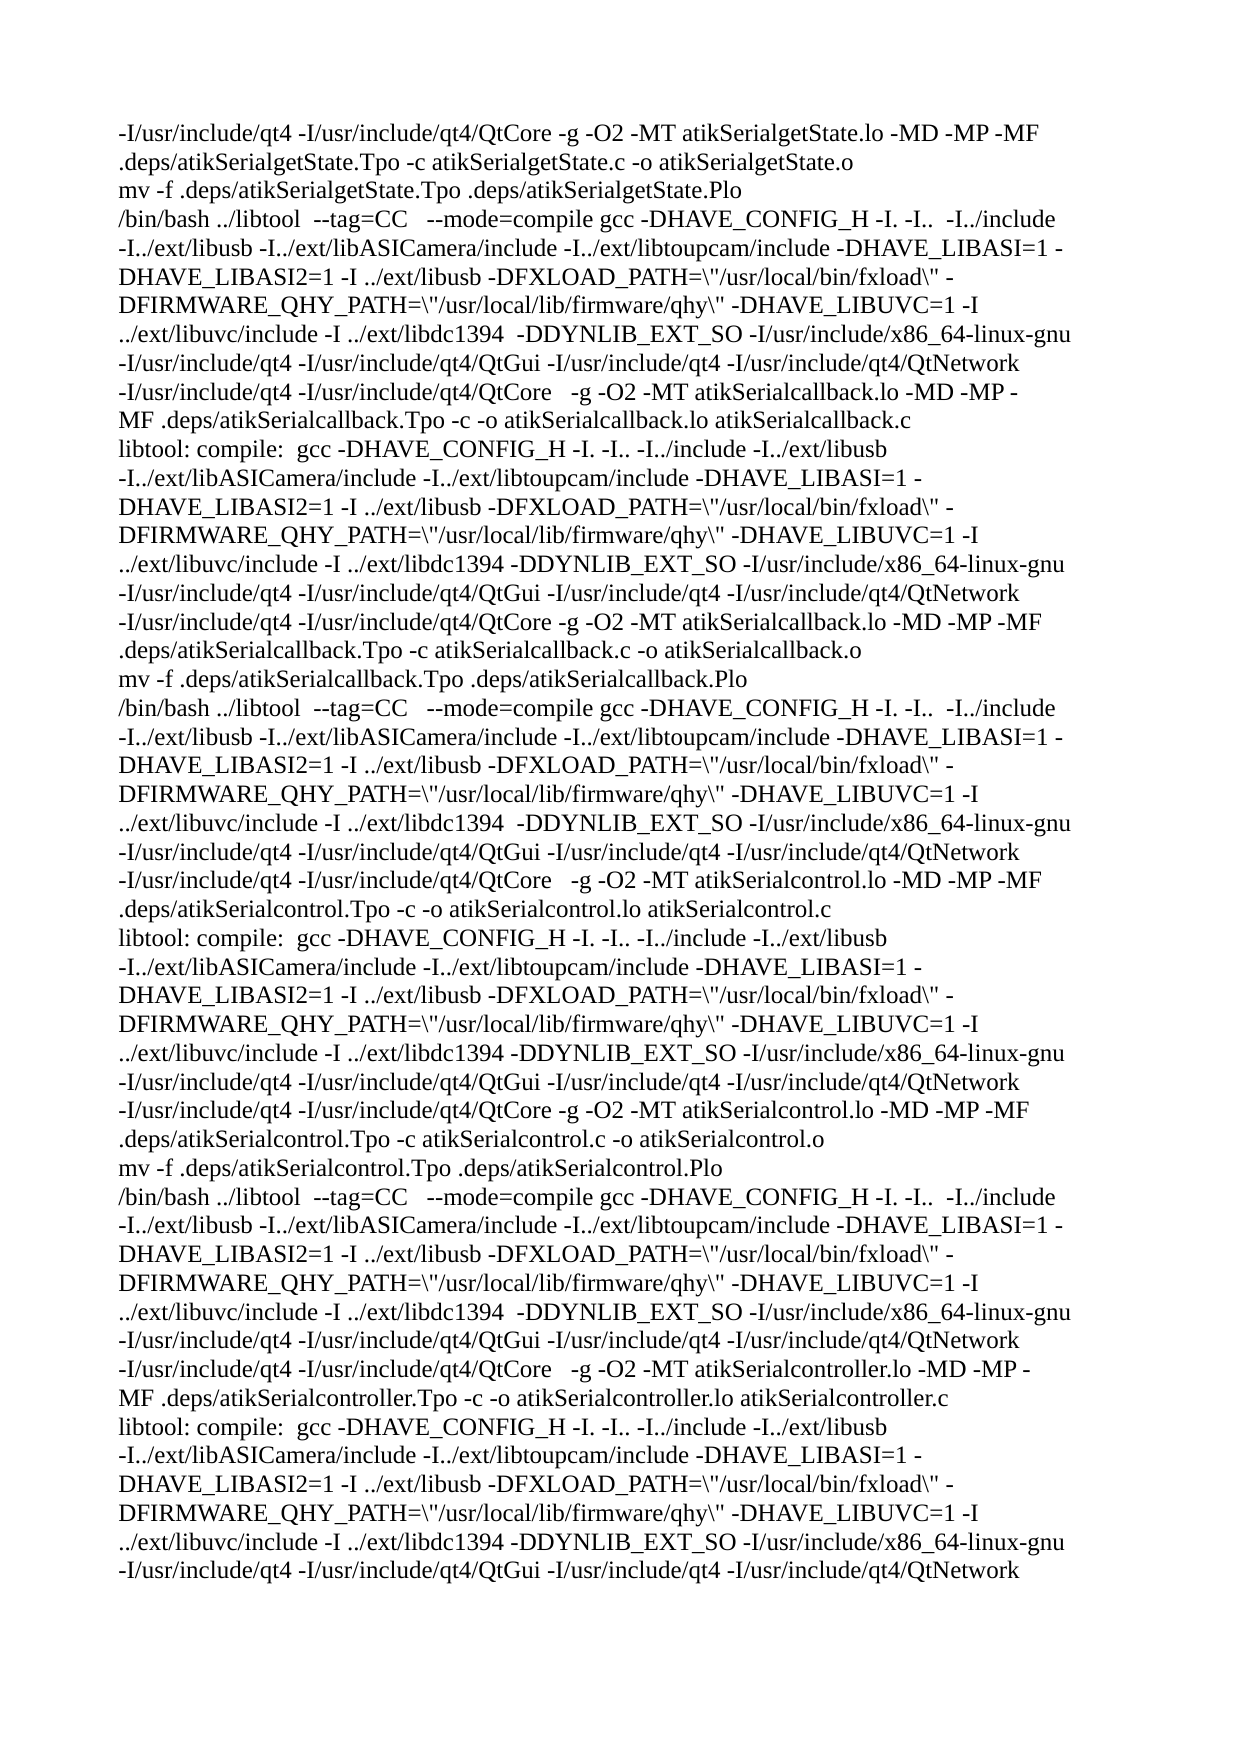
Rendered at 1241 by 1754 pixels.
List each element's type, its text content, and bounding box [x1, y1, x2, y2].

text libtool: compile: gcc -DHAVE_CONFIG_H -I. -I.. -I../include -I../ext/libusb -I../ext/libASICamera/include -I../ext/libtoupcam/include -DHAVE_LIBASI=1 -DHAVE_LIBASI2=1 -I ../ext/libusb -DFXLOAD_PATH=\"/usr/local/bin/fxload\" -DFIRMWARE_QHY_PATH=\"/usr/local/lib/firmware/qhy\" -DHAVE_LIBUVC=1 -I ../ext/libuvc/include -I ../ext/libdc1394 -DDYNLIB_EXT_SO -I/usr/include/x86_64-linux-gnu -I/usr/include/qt4 -I/usr/include/qt4/QtGui -I/usr/include/qt4 -I/usr/include/qt4/QtNetwork -I/usr/include/qt4 -I/usr/include/qt4/QtCore -g -O2 -MT atikSerialcallback.lo -MD -MP -MF .deps/atikSerialcallback.Tpo -c atikSerialcallback.c -o atikSerialcallback.o [118, 434, 1122, 664]
text mv -f .deps/atikSerialcontrol.Tpo .deps/atikSerialcontrol.Plo [118, 1153, 1122, 1182]
text mv -f .deps/atikSerialcallback.Tpo .deps/atikSerialcallback.Plo [118, 664, 1122, 693]
text mv -f .deps/atikSerialgetState.Tpo .deps/atikSerialgetState.Plo [118, 176, 1122, 204]
text /bin/bash ../libtool --tag=CC --mode=compile gcc -DHAVE_CONFIG_H -I. -I.. -I../include -I../ext/libusb -I../ext/libASICamera/include -I../ext/libtoupcam/include -DHAVE_LIBASI=1 -DHAVE_LIBASI2=1 -I ../ext/libusb -DFXLOAD_PATH=\"/usr/local/bin/fxload\" -DFIRMWARE_QHY_PATH=\"/usr/local/lib/firmware/qhy\" -DHAVE_LIBUVC=1 -I ../ext/libuvc/include -I ../ext/libdc1394 -DDYNLIB_EXT_SO -I/usr/include/x86_64-linux-gnu -I/usr/include/qt4 -I/usr/include/qt4/QtGui -I/usr/include/qt4 -I/usr/include/qt4/QtNetwork -I/usr/include/qt4 -I/usr/include/qt4/QtCore -g -O2 -MT atikSerialcontroller.lo -MD -MP -MF .deps/atikSerialcontroller.Tpo -c -o atikSerialcontroller.lo atikSerialcontroller.c [118, 1182, 1122, 1412]
text libtool: compile: gcc -DHAVE_CONFIG_H -I. -I.. -I../include -I../ext/libusb -I../ext/libASICamera/include -I../ext/libtoupcam/include -DHAVE_LIBASI=1 -DHAVE_LIBASI2=1 -I ../ext/libusb -DFXLOAD_PATH=\"/usr/local/bin/fxload\" -DFIRMWARE_QHY_PATH=\"/usr/local/lib/firmware/qhy\" -DHAVE_LIBUVC=1 -I ../ext/libuvc/include -I ../ext/libdc1394 -DDYNLIB_EXT_SO -I/usr/include/x86_64-linux-gnu -I/usr/include/qt4 -I/usr/include/qt4/QtGui -I/usr/include/qt4 -I/usr/include/qt4/QtNetwork [118, 1412, 1122, 1584]
text -I/usr/include/qt4 -I/usr/include/qt4/QtCore -g -O2 -MT atikSerialgetState.lo -MD -MP -MF .deps/atikSerialgetState.Tpo -c atikSerialgetState.c -o atikSerialgetState.o [118, 118, 1122, 176]
text libtool: compile: gcc -DHAVE_CONFIG_H -I. -I.. -I../include -I../ext/libusb -I../ext/libASICamera/include -I../ext/libtoupcam/include -DHAVE_LIBASI=1 -DHAVE_LIBASI2=1 -I ../ext/libusb -DFXLOAD_PATH=\"/usr/local/bin/fxload\" -DFIRMWARE_QHY_PATH=\"/usr/local/lib/firmware/qhy\" -DHAVE_LIBUVC=1 -I ../ext/libuvc/include -I ../ext/libdc1394 -DDYNLIB_EXT_SO -I/usr/include/x86_64-linux-gnu -I/usr/include/qt4 -I/usr/include/qt4/QtGui -I/usr/include/qt4 -I/usr/include/qt4/QtNetwork -I/usr/include/qt4 -I/usr/include/qt4/QtCore -g -O2 -MT atikSerialcontrol.lo -MD -MP -MF .deps/atikSerialcontrol.Tpo -c atikSerialcontrol.c -o atikSerialcontrol.o [118, 923, 1122, 1153]
text /bin/bash ../libtool --tag=CC --mode=compile gcc -DHAVE_CONFIG_H -I. -I.. -I../include -I../ext/libusb -I../ext/libASICamera/include -I../ext/libtoupcam/include -DHAVE_LIBASI=1 -DHAVE_LIBASI2=1 -I ../ext/libusb -DFXLOAD_PATH=\"/usr/local/bin/fxload\" -DFIRMWARE_QHY_PATH=\"/usr/local/lib/firmware/qhy\" -DHAVE_LIBUVC=1 -I ../ext/libuvc/include -I ../ext/libdc1394 -DDYNLIB_EXT_SO -I/usr/include/x86_64-linux-gnu -I/usr/include/qt4 -I/usr/include/qt4/QtGui -I/usr/include/qt4 -I/usr/include/qt4/QtNetwork -I/usr/include/qt4 -I/usr/include/qt4/QtCore -g -O2 -MT atikSerialcallback.lo -MD -MP -MF .deps/atikSerialcallback.Tpo -c -o atikSerialcallback.lo atikSerialcallback.c [118, 204, 1122, 434]
text /bin/bash ../libtool --tag=CC --mode=compile gcc -DHAVE_CONFIG_H -I. -I.. -I../include -I../ext/libusb -I../ext/libASICamera/include -I../ext/libtoupcam/include -DHAVE_LIBASI=1 -DHAVE_LIBASI2=1 -I ../ext/libusb -DFXLOAD_PATH=\"/usr/local/bin/fxload\" -DFIRMWARE_QHY_PATH=\"/usr/local/lib/firmware/qhy\" -DHAVE_LIBUVC=1 -I ../ext/libuvc/include -I ../ext/libdc1394 -DDYNLIB_EXT_SO -I/usr/include/x86_64-linux-gnu -I/usr/include/qt4 -I/usr/include/qt4/QtGui -I/usr/include/qt4 -I/usr/include/qt4/QtNetwork -I/usr/include/qt4 -I/usr/include/qt4/QtCore -g -O2 -MT atikSerialcontrol.lo -MD -MP -MF .deps/atikSerialcontrol.Tpo -c -o atikSerialcontrol.lo atikSerialcontrol.c [118, 693, 1122, 923]
